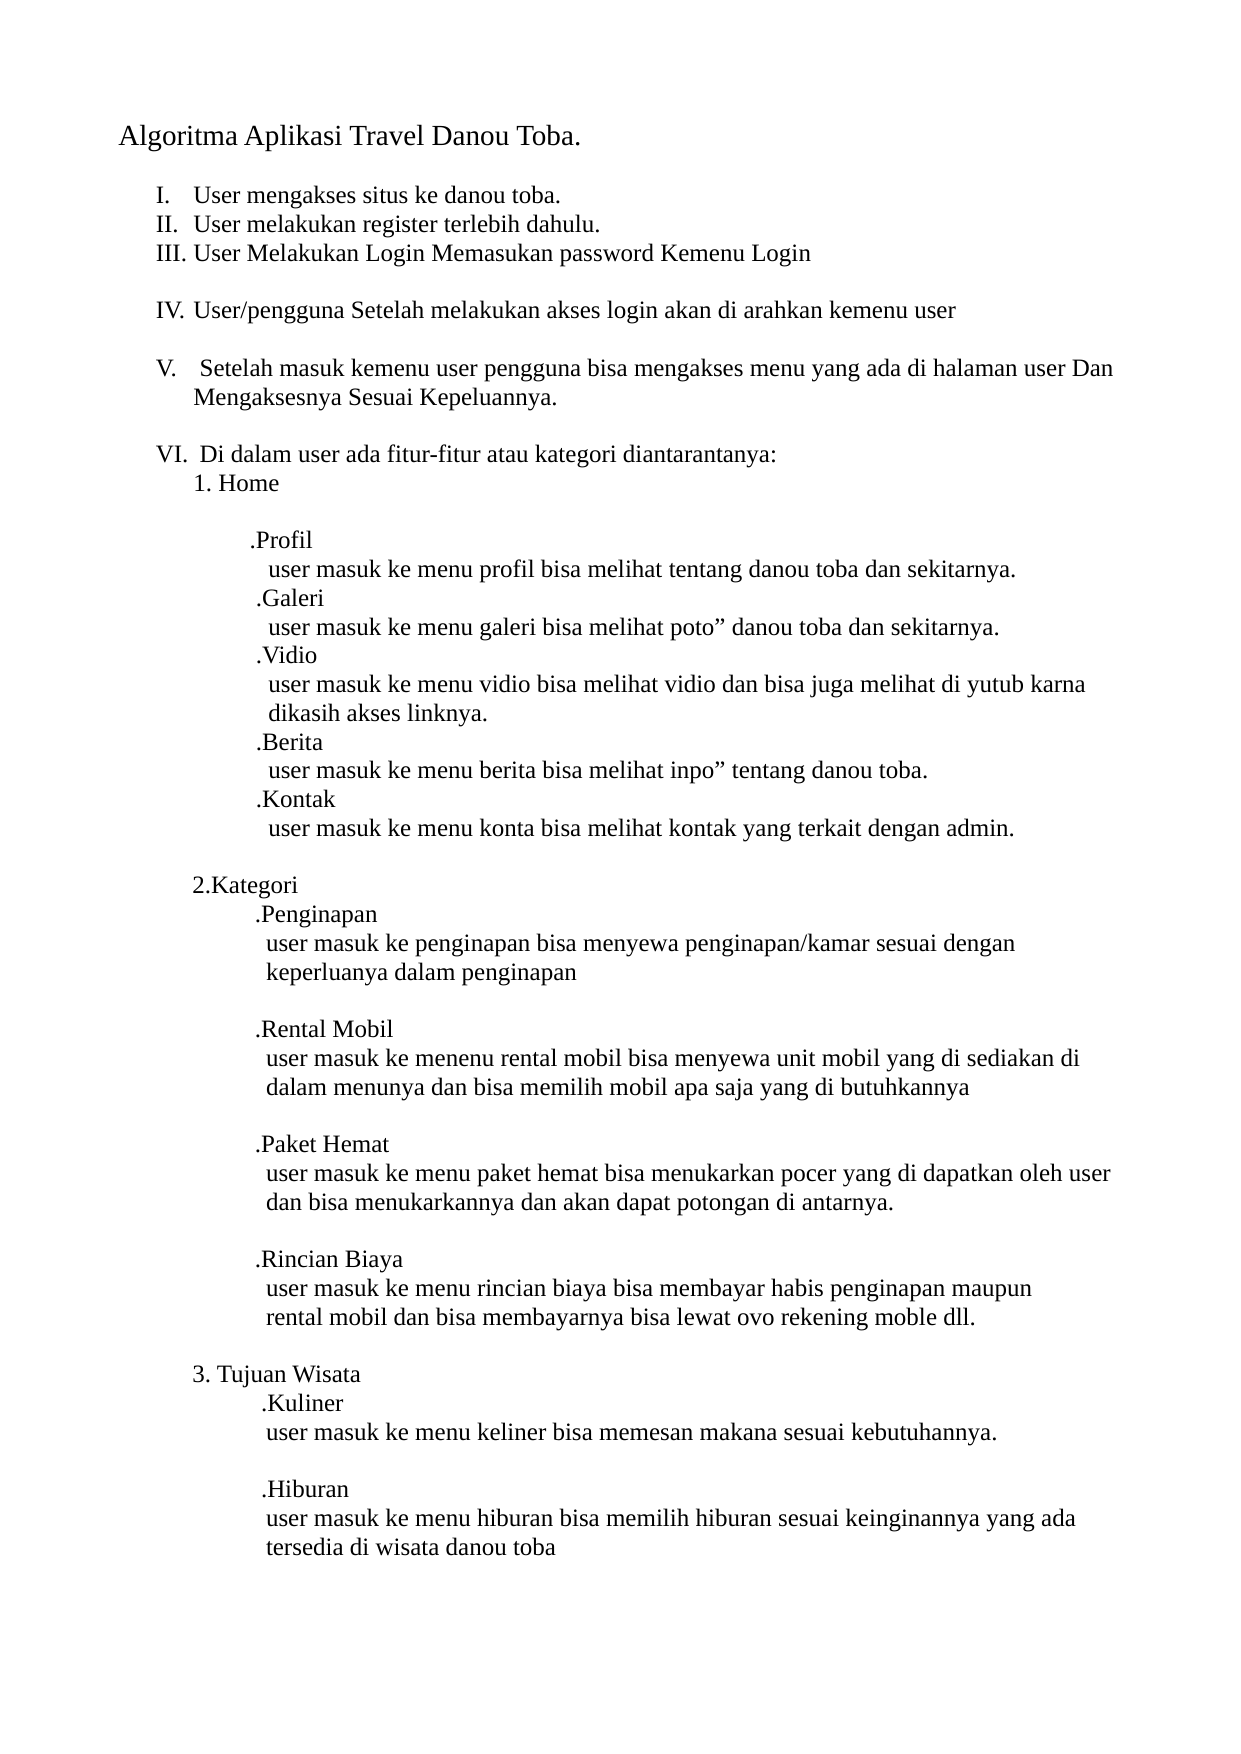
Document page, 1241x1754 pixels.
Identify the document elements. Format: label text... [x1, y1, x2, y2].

text 3. Tujuan Wisata [118, 1359, 1122, 1388]
list User Melakukan Login Memasukan password Kemenu Login [156, 238, 1122, 267]
text .Kuliner [118, 1388, 1122, 1417]
text user masuk ke penginapan bisa menyewa penginapan/kamar sesuai dengan keperluanya dalam penginapan [118, 928, 1122, 985]
text user masuk ke menu keliner bisa memesan makana sesuai kebutuhannya. [118, 1417, 1122, 1445]
list Di dalam user ada fitur-fitur atau kategori diantarantanya: [156, 439, 1122, 468]
text user masuk ke menu hiburan bisa memilih hiburan sesuai keinginannya yang ada tersedia di wisata danou toba [118, 1503, 1122, 1560]
list .Berita [193, 727, 1122, 755]
text user masuk ke menenu rental mobil bisa menyewa unit mobil yang di sediakan di dalam menunya dan bisa memilih mobil apa saja yang di butuhkannya [118, 1043, 1122, 1100]
list .Profil [193, 525, 1122, 554]
text dan bisa menukarkannya dan akan dapat potongan di antarnya. [118, 1187, 1122, 1215]
text Algoritma Aplikasi Travel Danou Toba. [118, 118, 1122, 152]
text user masuk ke menu paket hemat bisa menukarkan pocer yang di dapatkan oleh user [118, 1158, 1122, 1187]
list .Galeri [193, 583, 1122, 612]
list User/pengguna Setelah melakukan akses login akan di arahkan kemenu user [156, 295, 1122, 324]
list User mengakses situs ke danou toba. [156, 180, 1122, 209]
list User melakukan register terlebih dahulu. [156, 209, 1122, 238]
list user masuk ke menu vidio bisa melihat vidio dan bisa juga melihat di yutub karna dikasih akses linknya. [231, 669, 1122, 727]
text .Penginapan [118, 899, 1122, 928]
text .Rental Mobil [118, 1014, 1122, 1043]
text .Hiburan [118, 1474, 1122, 1503]
list Setelah masuk kemenu user pengguna bisa mengakses menu yang ada di halaman user Dan Mengaksesnya Sesuai Kepeluannya. [156, 353, 1122, 410]
text rental mobil dan bisa membayarnya bisa lewat ovo rekening moble dll. [118, 1302, 1122, 1330]
list user masuk ke menu galeri bisa melihat poto” danou toba dan sekitarnya. [231, 612, 1122, 640]
list user masuk ke menu konta bisa melihat kontak yang terkait dengan admin. [231, 813, 1122, 842]
list .Vidio [193, 640, 1122, 669]
text .Rincian Biaya [118, 1244, 1122, 1273]
list user masuk ke menu berita bisa melihat inpo” tentang danou toba. [231, 755, 1122, 784]
text .Paket Hemat [118, 1129, 1122, 1158]
text 2.Kategori [118, 870, 1122, 899]
list .Kontak [193, 784, 1122, 813]
list 1. Home [156, 468, 1122, 497]
text user masuk ke menu rincian biaya bisa membayar habis penginapan maupun [118, 1273, 1122, 1302]
list user masuk ke menu profil bisa melihat tentang danou toba dan sekitarnya. [231, 554, 1122, 583]
